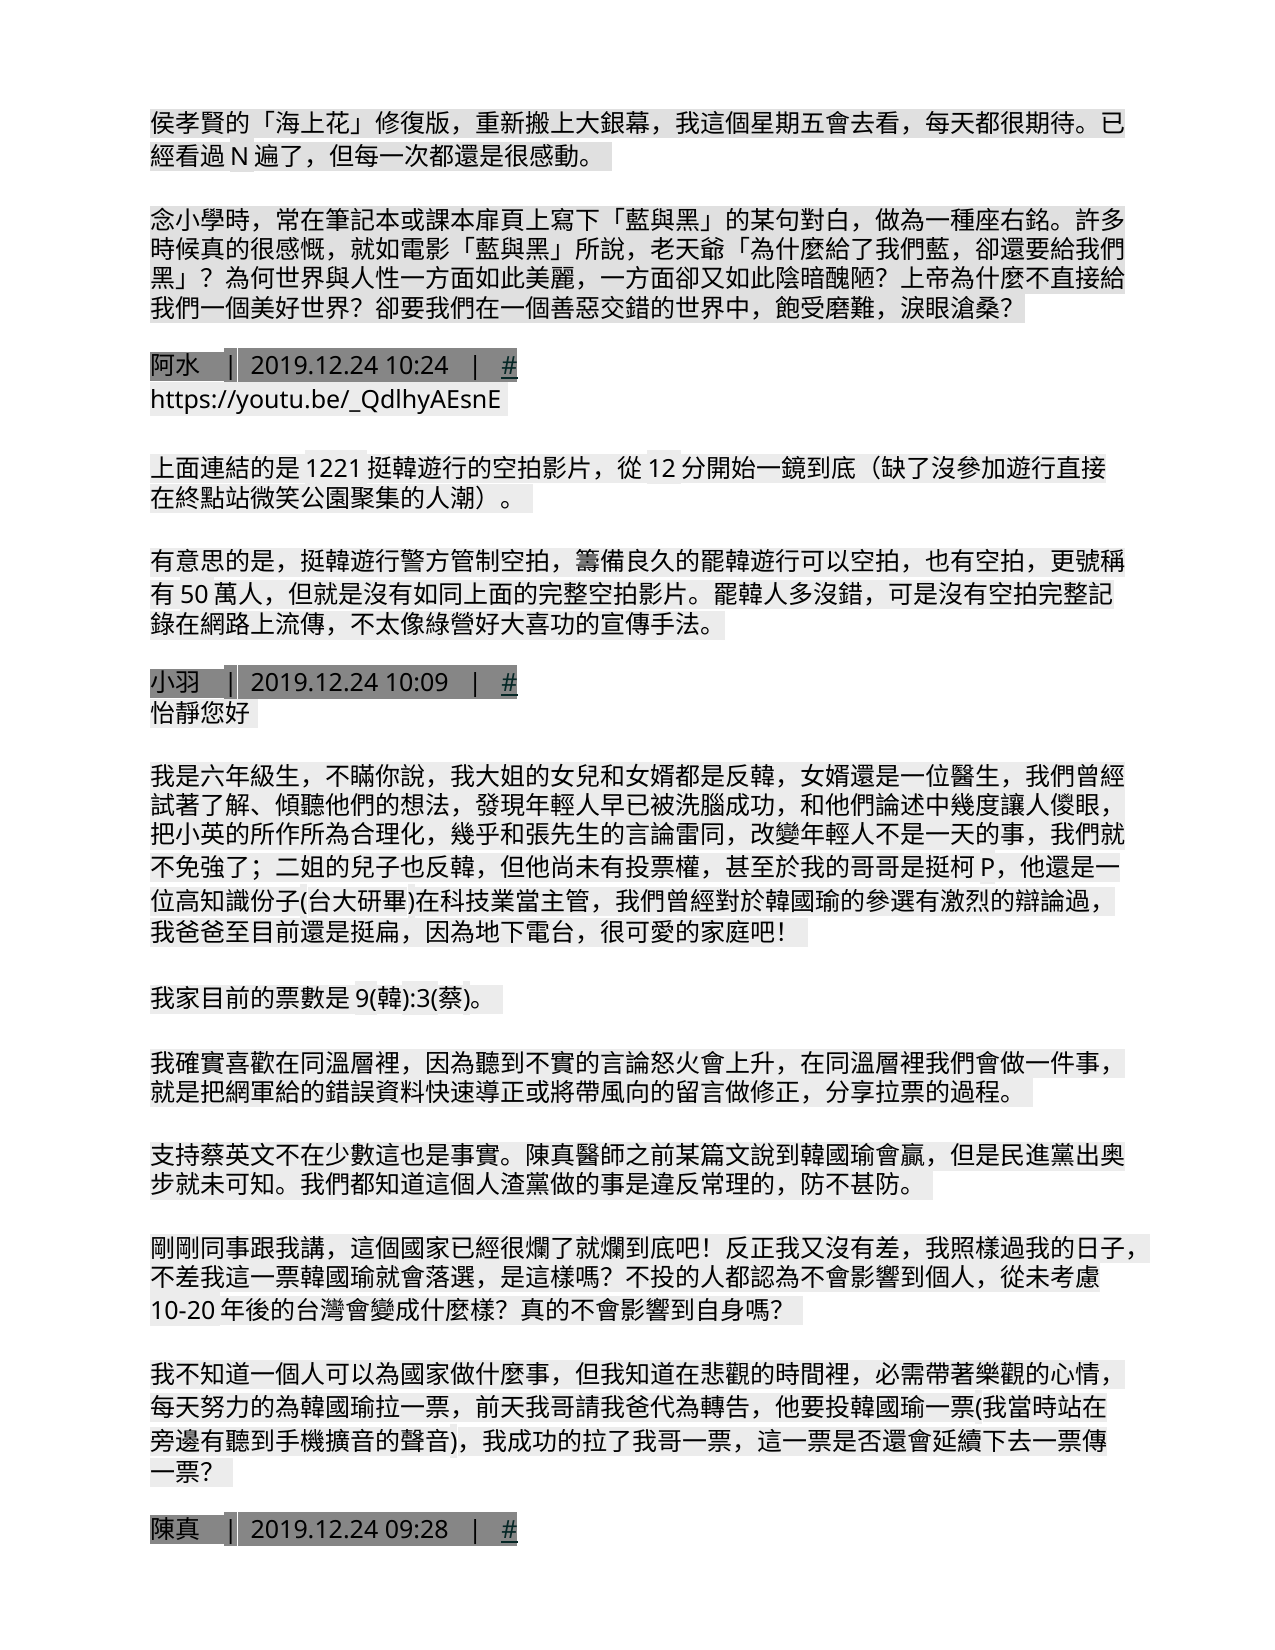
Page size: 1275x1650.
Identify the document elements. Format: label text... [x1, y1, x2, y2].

text 陳真 | 2019.12.24 09:28 | # [150, 1512, 1125, 1546]
text 小羽 | 2019.12.24 10:09 | # [150, 665, 1125, 699]
text 卡韓政變 (211)：人的心機有多深？ 陳真 2019. 12. 24. 黨外時，我常覺得國民黨諸多行徑很壞，真沒想到，真正邪惡的卻是我自己所創立的黨以及那些滿口漂亮理想的所謂「同志」，特別是我曾經幾度受邀加入但始終沒有加入的「編聯會」(黨外編輯作家聯誼會之簡稱，亦即新潮流的前身)。 大約1998年左右，民進黨隨著網路之出現而一同竄起。網路之匿名性，進一步無限發揮了人性的邪惡，我這才親自領教到原來人性可以邪門卑劣到這種程度。我常說，我總覺得自己是在上個世紀末那幾年內親自見識了人性之可怕後，才感覺自己似乎真正告別了童年，從此懂了世故，理解了人性心機之深沉、複雜與邪惡，而成為一名「大人」。 這二十年來，我們幾乎每一天就活在這樣一種無時無刻造謠抹黑歪曲渲染以及挑撥仇中反華的文化中，大部份人恐怕早已習以為常，甚至以此為榮，以此做為一種增加個人知名度、表態表效忠以謀取各種資源與權位的敲門磚與晉身階。你看，民進黨這些年的所謂新生代，或是一堆滿口理想的尾巴黨徒們，哪一個不是網軍出身？ 一般人，縱然不至於如此卑劣，但實際上也大多對於這樣一種可怕的陰暗抹黑文化習以為常，見怪不怪，更不用說什麼義憤了。可我一直還是很不習慣這樣一種社會文化。人心出於自私，縱有小奸小壞，但怎麼會邪門複雜到這種地步？ 面對邪惡世道，尼采有句話這麼說：如果你對這個世界依舊感到挫折與沮喪，那意味著你還沒有學會奸詐狡猾。 昨天從同事那邊聽說了一個最新的「熱門新聞」。有個小嬰兒爬行比賽，韓國瑜受邀頒獎。獲獎的一個小嬰兒的父母，很開心地抱著嬰兒來到韓國瑜身邊，請韓抱抱小孩，一起合照。現場喧嘩，小嬰兒大哭。韓努力安撫，並往嬰兒額頭上親了一下，賓主盡歡。就這麼簡單的一件事，居然也能造謠抹黑。真是很難想像，人怎麼會有這麼可怕的心機？請看大約是9分30秒到15分30秒： https://bit.ly/2shPLiF 綠營造謠說，韓國瑜「強抱」嬰兒，指控他對嬰兒如何如何不當對待，弄得嬰兒大哭，父母很生氣云云。而且，有位醫生叫姜XX，竟然還張冠李戴，找來一張頭部因病潰爛的小嬰兒照片，和韓國瑜親小嬰兒的照片並列，故意讓人產生混淆與聯想，幾千人轉寄，辱罵韓國瑜如何沒有同理心，如何粗暴，如何骯髒有病，如何泯滅人性等等等。 有位親綠學者叫做什麼陳芳明的 (這位先生長年以來經常講話前言不罩後語，卻毫無羞赧)，罵韓國瑜是個「沒有同理心的禿子」，罵他竟然如此粗暴地對待一個小嬰兒。 於是，一時之間，韓國瑜又被弄得臭不可聞。還好，後來這兩位事實上是不一樣的小嬰兒之各自家長都出面了，做出聲明，駁斥各種對韓之抹黑，並表明自己並無特定支持對象，表示將考慮對這位姜醫師提告。這位醫師卻死不認錯，還說什麼要和律師討論如何因應，一副高姿態，還說自己只是「單純進行醫學衛教」。 蔡英文及綠營的政客過去親了多少小孩，每次都描寫得好溫馨好甜蜜，而韓國瑜卻被說成「強行抱走嬰兒」，說成骯髒的傳染病來源，說成粗暴殘忍，泯滅人性。 各位能聽懂我在說什麼吧？一個根本一點問題都沒有、甚至很正面的事情，照樣能抹黑得臭不可聞。方法就是這樣一棒接一棒地不斷歪曲、渲染、指控；把謠言進一步擴大渲染成「事實」來無限散播，然後假裝義憤填膺。 你看，抹黑韓國瑜炒房，抹黑韓國瑜的岳父盜採砂石等等等，成千上萬的抹黑，全部是造謠，全部是空穴來風。但你可別以為澄清了就能還給自己清白。當然不可能。為什麼呢？原因有二： 一，我告訴各位一個綠營長年以來的抹黑成效公式。 簡單說，不管你怎麼澄清，透過民調便可證實，最後一定還是會有幾成民眾相信抹黑的內容。也就是說，每一次造謠抹黑，他都可以成功製造出相當比例的人口對你產生反感或不信任。因此，他只要抹黑你一百個謠言，他事實上就能把所有可能支持你或相信你的人，全部轉化成你的敵人，讓人們唾棄你，讓你只剩下少數願意相信你的人。 即便一個很荒謬的謠言僅僅只有比方說2%的效果，他只要製造50個謠言，你就差不多身敗名裂，變成過街老鼠，臭不可聞了。 綠營人渣們，二十幾年來的「政策」盤算，就是這個。 二，賊咬一口，入木三分。跳到黃河都洗不清。 比方說，抹黑韓國瑜炒房及其岳父盜採砂石之事，明明所有抹黑都已經被揭穿全是造謠。但是，你看，郭台銘那個為富不仁的人渣，這兩天還故意公開「勉勵」、「提醒」民眾黨立委候選人說：你們「不可以做砂石、蓋房子賺錢哦，否則我就會把你們罷免」。 各位聽得懂這種邪惡心機嗎？我「小時候」不懂，一直到差不多1999年「轉大人」之後，我才懂，原來人的心眼心機可以邪門到這種地步；明明知道韓國瑜是完全無辜的謠言受害者，但姓郭的卻故意要繼續這樣影射。 人渣黨有句東廠名言：「影射的殺傷力最大」。為什麼呢？因為他會說我又不是在說你，你幹嘛自己對號入座？但所有人一聽也知道他就是故意在影射你，但你卻不能控告他抹黑，只能任其羞辱與糟蹋。 我「小時候」以為人性之陰暗大約只到地下室一樓，「長大」後才明白，人性之陰沉齷齪深似海，根本深不見底。但也因為這樣，我更加相信善良的價值。杜斯妥也夫斯基以及蘇古諾夫都相信：「詩能救世界」。詩是什麼呢？無非就是善良、美麗、感情這些東西。 侯孝賢的「海上花」修復版，重新搬上大銀幕，我這個星期五會去看，每天都很期待。已經看過N遍了，但每一次都還是很感動。 念小學時，常在筆記本或課本扉頁上寫下「藍與黑」的某句對白，做為一種座右銘。許多時候真的很感慨，就如電影「藍與黑」所說，老天爺「為什麼給了我們藍，卻還要給我們黑」？為何世界與人性一方面如此美麗，一方面卻又如此陰暗醜陋？上帝為什麼不直接給我們一個美好世界？卻要我們在一個善惡交錯的世界中，飽受磨難，淚眼滄桑？ [150, 75, 1125, 323]
text 怡靜您好 我是六年級生，不瞞你說，我大姐的女兒和女婿都是反韓，女婿還是一位醫生，我們曾經試著了解、傾聽他們的想法，發現年輕人早已被洗腦成功，和他們論述中幾度讓人儍眼，把小英的所作所為合理化，幾乎和張先生的言論雷同，改變年輕人不是一天的事，我們就不免強了；二姐的兒子也反韓，但他尚未有投票權，甚至於我的哥哥是挺柯P，他還是一位高知識份子(台大研畢)在科技業當主管，我們曾經對於韓國瑜的參選有激烈的辯論過，我爸爸至目前還是挺扁，因為地下電台，很可愛的家庭吧！ 我家目前的票數是9(韓):3(蔡)。 我確實喜歡在同溫層裡，因為聽到不實的言論怒火會上升，在同溫層裡我們會做一件事，就是把網軍給的錯誤資料快速導正或將帶風向的留言做修正，分享拉票的過程。 支持蔡英文不在少數這也是事實。陳真醫師之前某篇文說到韓國瑜會贏，但是民進黨出奥步就未可知。我們都知道這個人渣黨做的事是違反常理的，防不甚防。 剛剛同事跟我講，這個國家已經很爛了就爛到底吧！反正我又沒有差，我照樣過我的日子，不差我這一票韓國瑜就會落選，是這樣嗎？不投的人都認為不會影響到個人，從未考慮10-20年後的台灣會變成什麼樣？真的不會影響到自身嗎？ 我不知道一個人可以為國家做什麼事，但我知道在悲觀的時間裡，必需帶著樂觀的心情，每天努力的為韓國瑜拉一票，前天我哥請我爸代為轉告，他要投韓國瑜一票(我當時站在旁邊有聽到手機擴音的聲音)，我成功的拉了我哥一票，這一票是否還會延續下去一票傳一票？ [150, 699, 1125, 1487]
text https://youtu.be/_QdlhyAEsnE 上面連結的是1221挺韓遊行的空拍影片，從12分開始一鏡到底（缺了沒參加遊行直接在終點站微笑公園聚集的人潮）。 有意思的是，挺韓遊行警方管制空拍，籌備良久的罷韓遊行可以空拍，也有空拍，更號稱有50萬人，但就是沒有如同上面的完整空拍影片。罷韓人多沒錯，可是沒有空拍完整記錄在網路上流傳，不太像綠營好大喜功的宣傳手法。 [150, 382, 1125, 640]
text 阿水 | 2019.12.24 10:24 | # [150, 348, 1125, 382]
